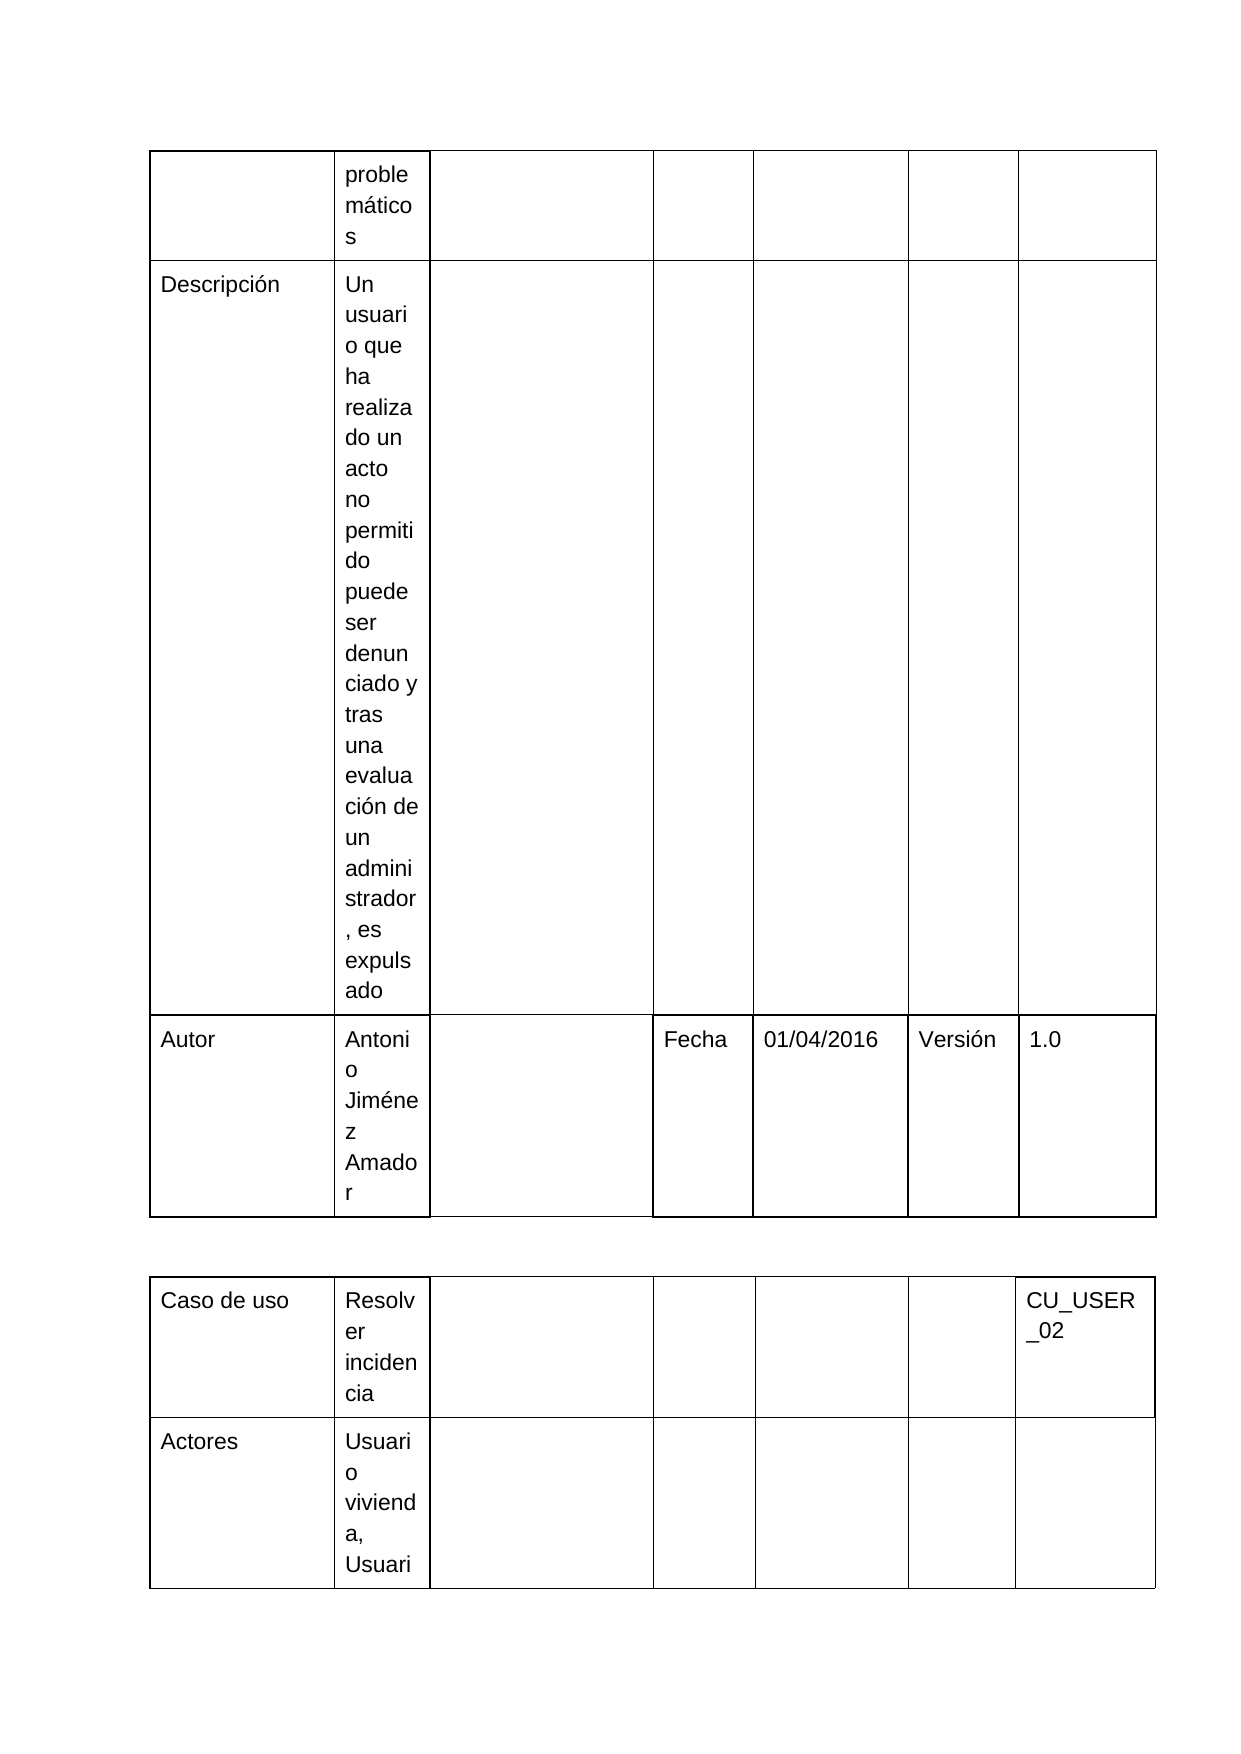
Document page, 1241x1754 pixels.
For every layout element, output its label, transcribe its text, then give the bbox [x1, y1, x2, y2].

table_cell [151, 152, 334, 259]
table_header [756, 1277, 908, 1416]
table_cell Antonio Jiménez Amador [335, 1016, 429, 1216]
table_cell [754, 151, 908, 259]
table_cell Usuario vivienda, Usuari [335, 1418, 429, 1587]
table_cell [431, 261, 653, 1014]
table_cell [909, 1418, 1015, 1587]
table_cell [654, 1418, 755, 1587]
table_cell [431, 1418, 653, 1587]
table_cell [1019, 151, 1156, 259]
table_cell [654, 261, 753, 1014]
table_header [909, 1277, 1015, 1416]
table_cell Un usuario que ha realizado un acto no permitido puede ser denunciado y tras una evaluación de un administrador, es expulsado [335, 261, 429, 1014]
table_cell [654, 151, 753, 259]
table_cell [1019, 261, 1156, 1014]
table_cell Descripción [151, 261, 334, 1014]
table_cell [756, 1418, 908, 1587]
table_cell [431, 151, 653, 259]
table_cell [754, 261, 908, 1014]
table_cell problemáticos [335, 152, 429, 259]
table_header Resolver incidencia [335, 1278, 429, 1416]
table_cell [1016, 1418, 1155, 1587]
table_cell [909, 261, 1018, 1014]
table_cell [431, 1015, 652, 1216]
table_cell Versión [909, 1016, 1018, 1216]
table_cell Actores [151, 1418, 334, 1587]
table_header [654, 1277, 755, 1416]
table_cell 01/04/2016 [754, 1016, 907, 1216]
table_cell Fecha [654, 1016, 752, 1216]
table_cell Autor [151, 1016, 334, 1216]
table_cell [909, 151, 1018, 259]
table_header CU_USER_02 [1016, 1278, 1154, 1416]
table_header Caso de uso [151, 1278, 334, 1416]
table_cell 1.0 [1020, 1016, 1155, 1216]
table_header [431, 1277, 653, 1416]
